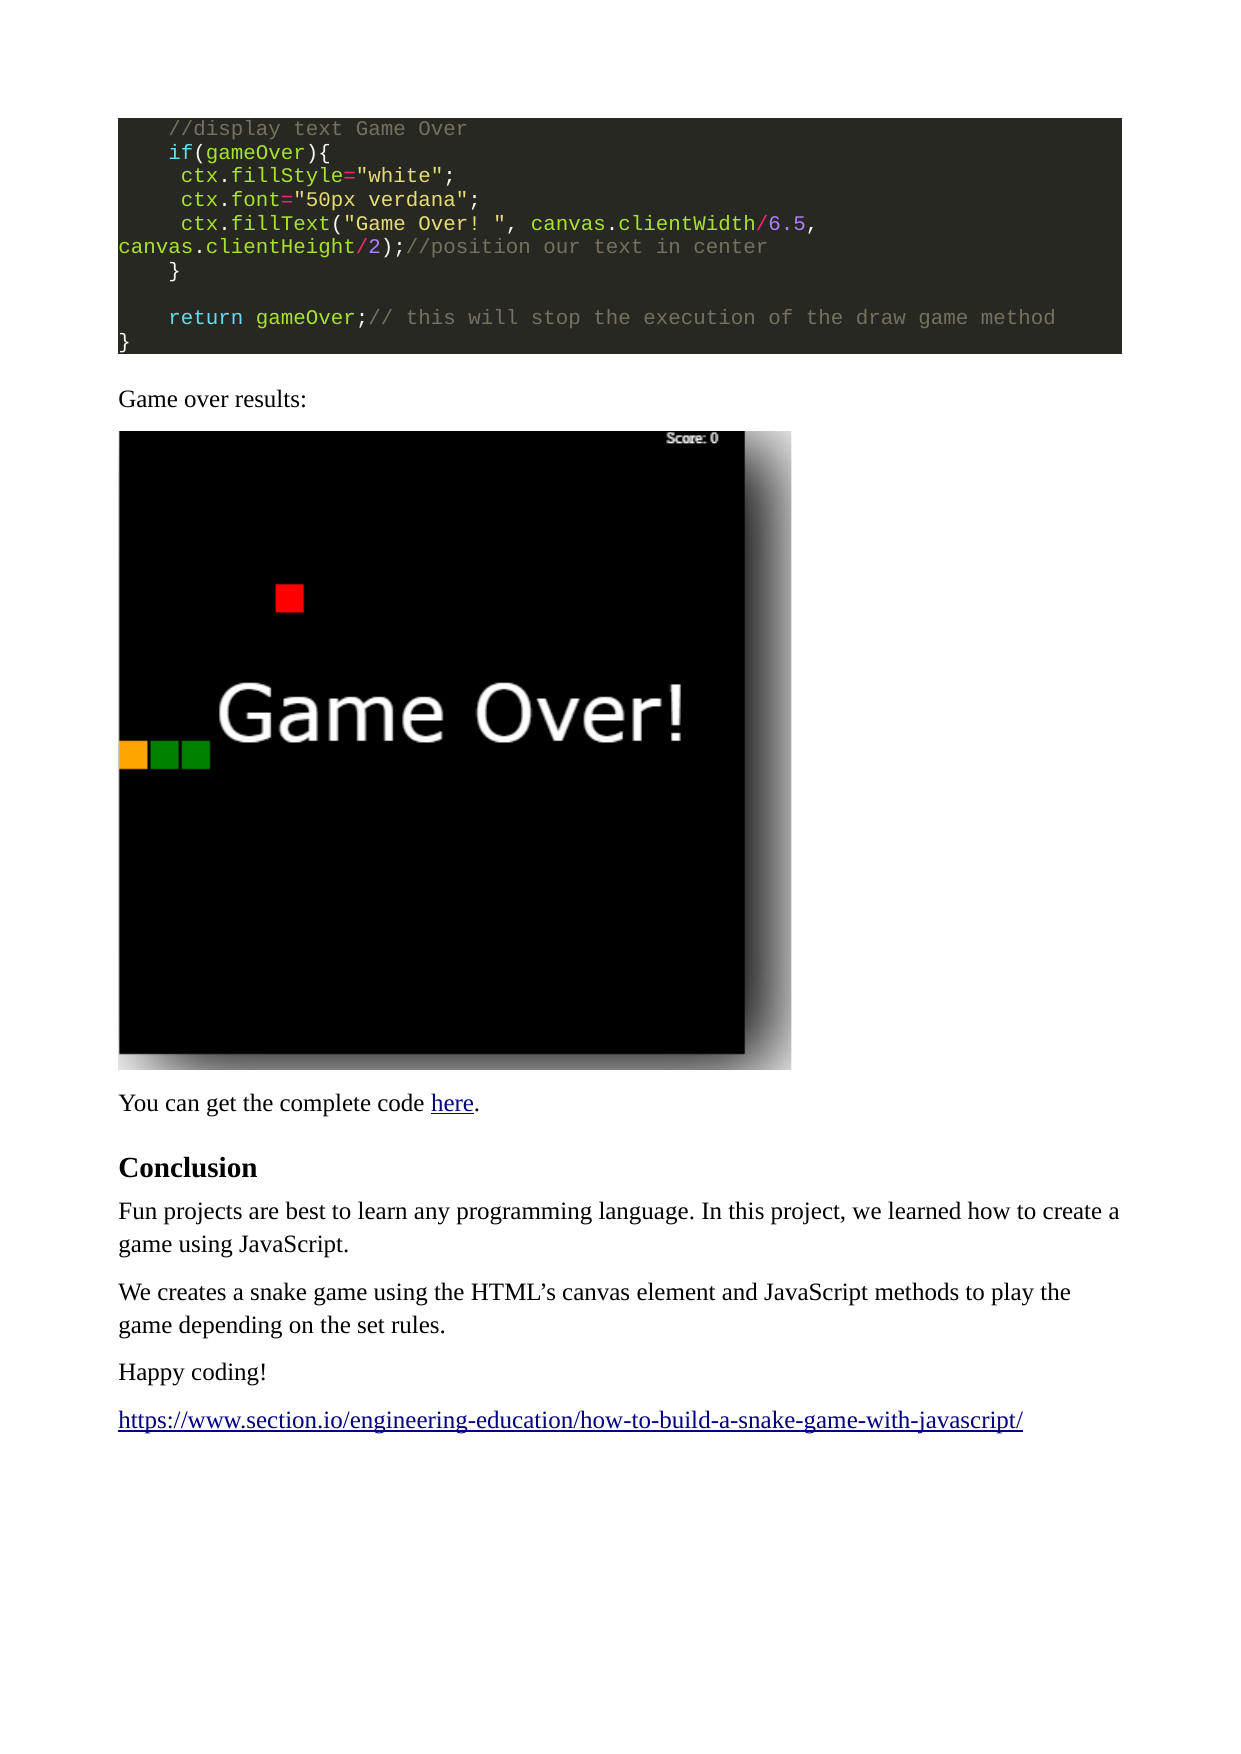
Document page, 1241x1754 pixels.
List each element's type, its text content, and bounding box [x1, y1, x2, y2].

text Fun projects are best to learn any programming language. In this project, we learned how to create a game using JavaScript. [118, 1196, 1122, 1258]
text //display text Game Over [118, 118, 1122, 142]
text https://www.section.io/engineering-education/how-to-build-a-snake-game-with-javascript/ [118, 1405, 1122, 1434]
text if(gameOver){ [118, 142, 1122, 165]
text } [118, 331, 1122, 354]
text return gameOver;// this will stop the execution of the draw game method [118, 307, 1122, 331]
subtitle Conclusion [118, 1150, 1122, 1184]
picture [118, 431, 792, 1070]
text You can get the complete code here. [118, 1088, 1122, 1117]
text ctx.font="50px verdana"; [118, 189, 1122, 213]
text Game over results: [118, 384, 1122, 413]
text ctx.fillStyle="white"; [118, 165, 1122, 189]
text Happy coding! [118, 1357, 1122, 1386]
text ctx.fillText("Game Over! ", canvas.clientWidth/6.5, canvas.clientHeight/2);//position our text in center [118, 213, 1122, 260]
text } [118, 260, 1122, 284]
text We creates a snake game using the HTML’s canvas element and JavaScript methods to play the game depending on the set rules. [118, 1277, 1122, 1339]
